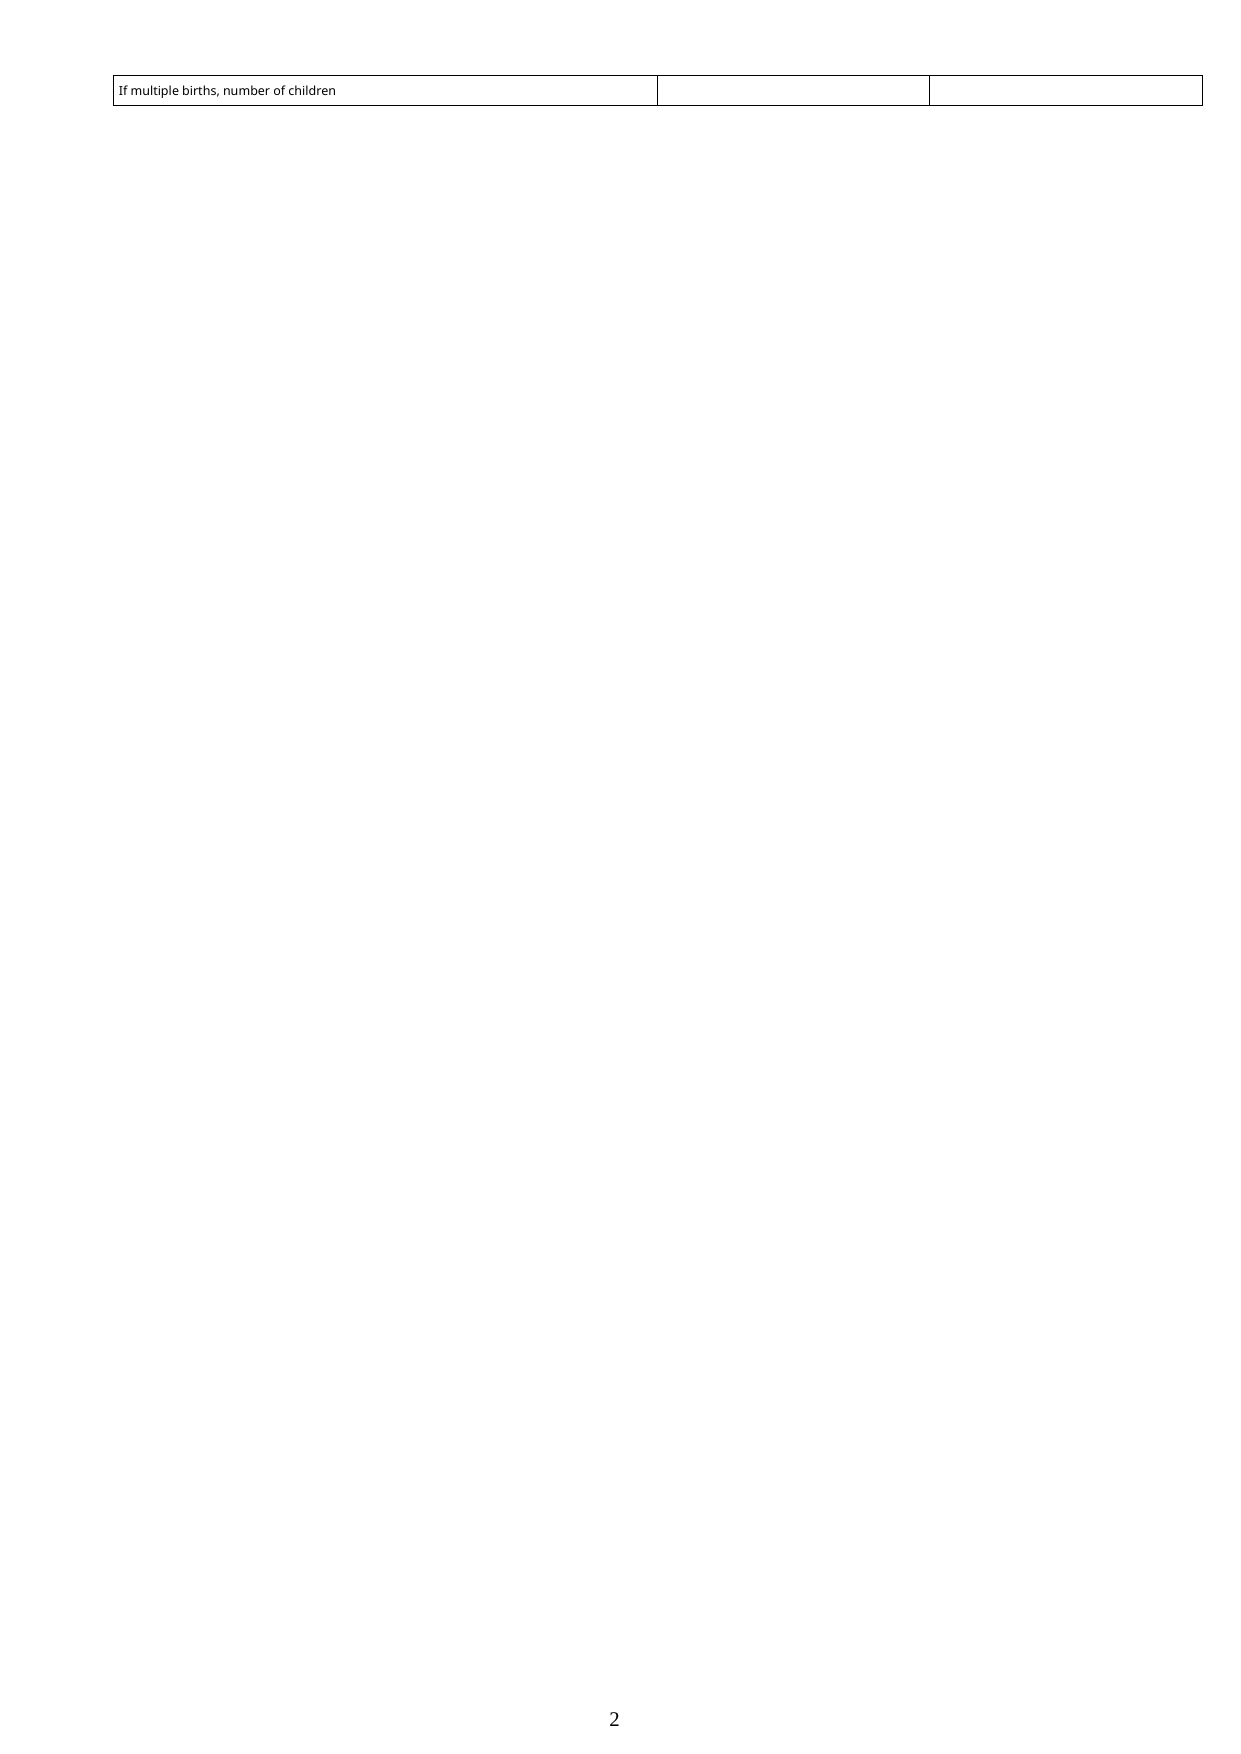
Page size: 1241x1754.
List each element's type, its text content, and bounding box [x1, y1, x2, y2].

table_cell If multiple births, number of children [114, 76, 657, 104]
table_cell [930, 76, 1202, 104]
table_cell [658, 76, 929, 104]
